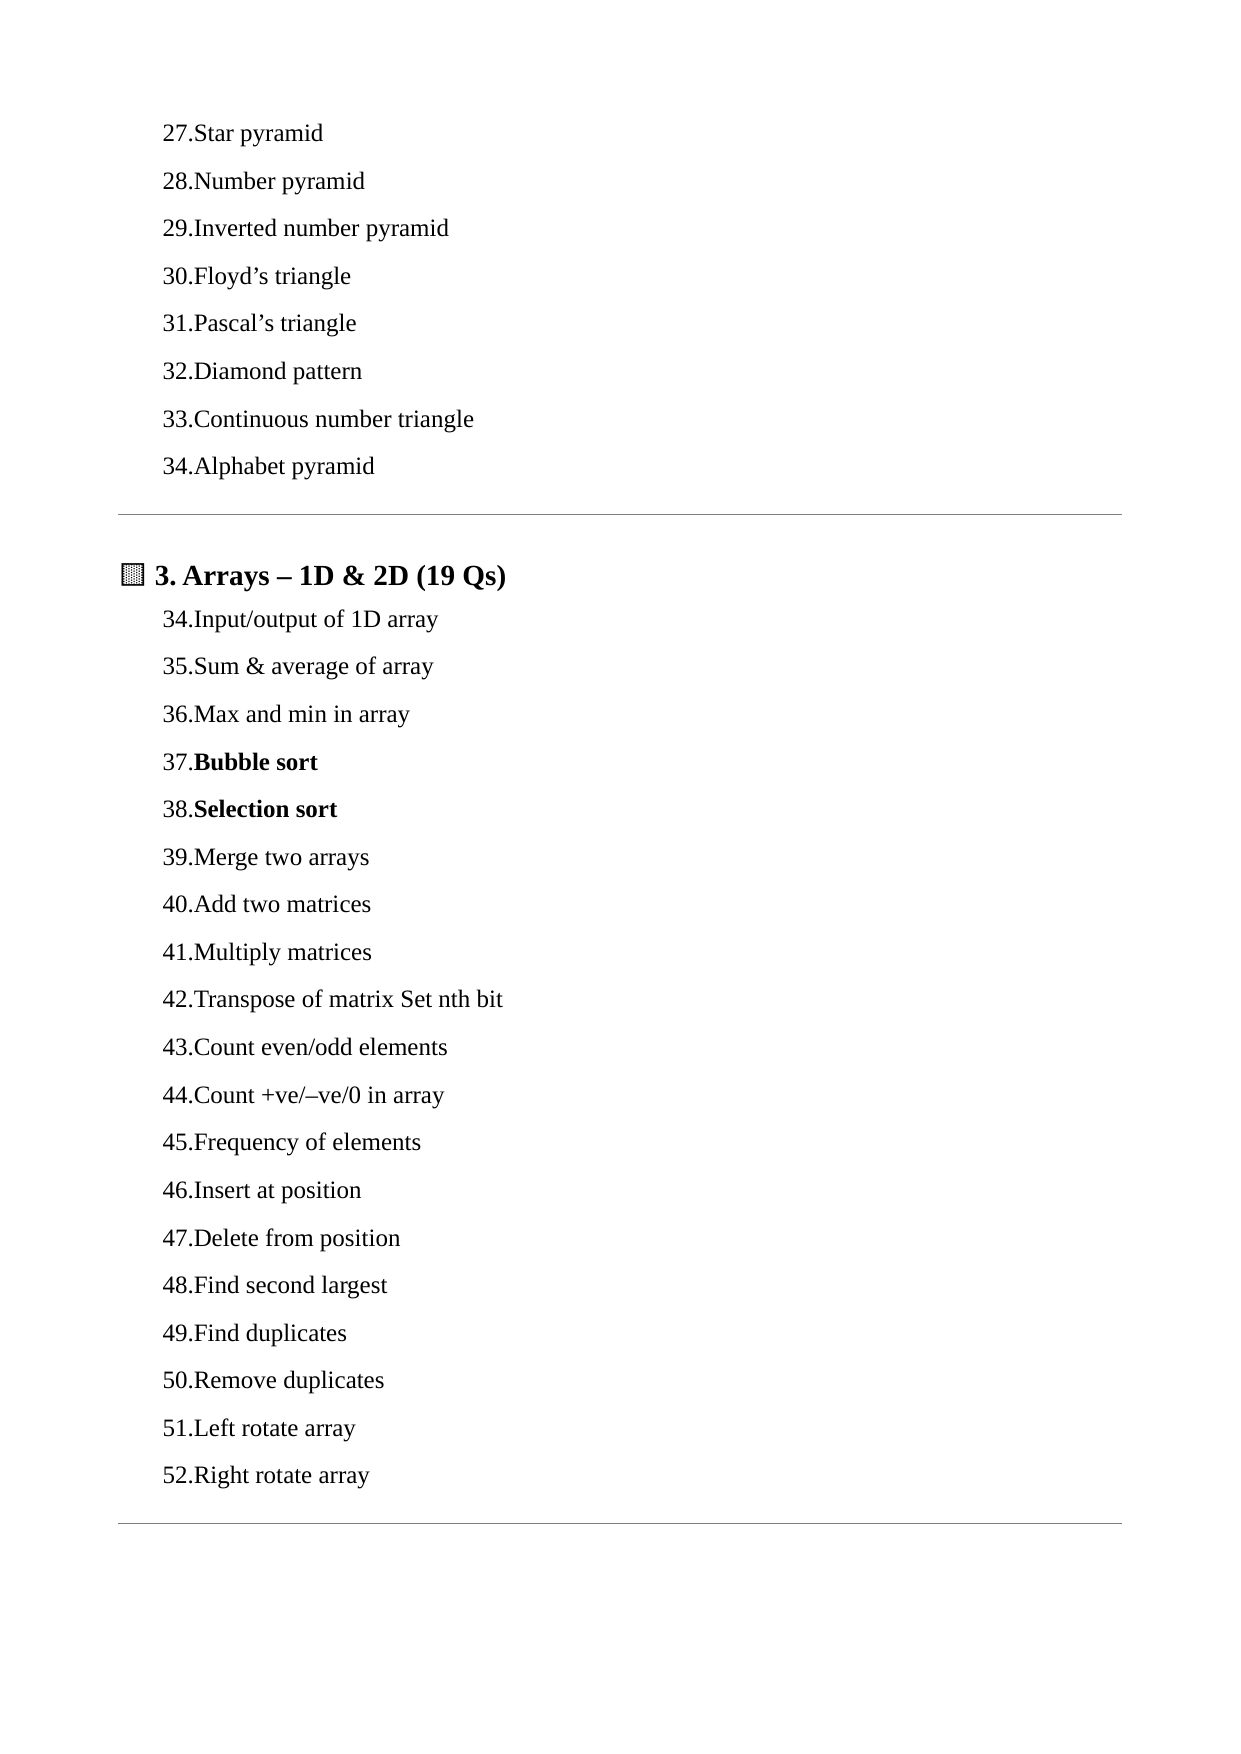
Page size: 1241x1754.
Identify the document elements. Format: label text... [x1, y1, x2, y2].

list Count +ve/–ve/0 in array [162, 1080, 1122, 1108]
list Find duplicates [162, 1318, 1122, 1347]
list Number pyramid [162, 166, 1122, 194]
list Diamond pattern [162, 356, 1122, 385]
list Transpose of matrix Set nth bit [162, 984, 1122, 1013]
list Selection sort [162, 794, 1122, 823]
list Multiply matrices [162, 937, 1122, 966]
list Sum & average of array [162, 651, 1122, 680]
list Find second largest [162, 1270, 1122, 1299]
list Add two matrices [162, 889, 1122, 918]
list Right rotate array [162, 1461, 1122, 1489]
list Alphabet pyramid [162, 451, 1122, 480]
list Merge two arrays [162, 842, 1122, 871]
list Pascal’s triangle [162, 308, 1122, 337]
list Left rotate array [162, 1413, 1122, 1442]
list Inverted number pyramid [162, 213, 1122, 242]
list Frequency of elements [162, 1127, 1122, 1156]
list Star pyramid [162, 118, 1122, 147]
list Input/output of 1D array [162, 604, 1122, 632]
list Count even/odd elements [162, 1032, 1122, 1061]
list Bubble sort [162, 747, 1122, 775]
list Insert at position [162, 1175, 1122, 1204]
list Remove duplicates [162, 1365, 1122, 1394]
list Floyd’s triangle [162, 261, 1122, 290]
list Continuous number triangle [162, 404, 1122, 432]
list Max and min in array [162, 699, 1122, 728]
list Delete from position [162, 1223, 1122, 1251]
subtitle 🟨 3. Arrays – 1D & 2D (19 Qs) [118, 558, 1122, 591]
